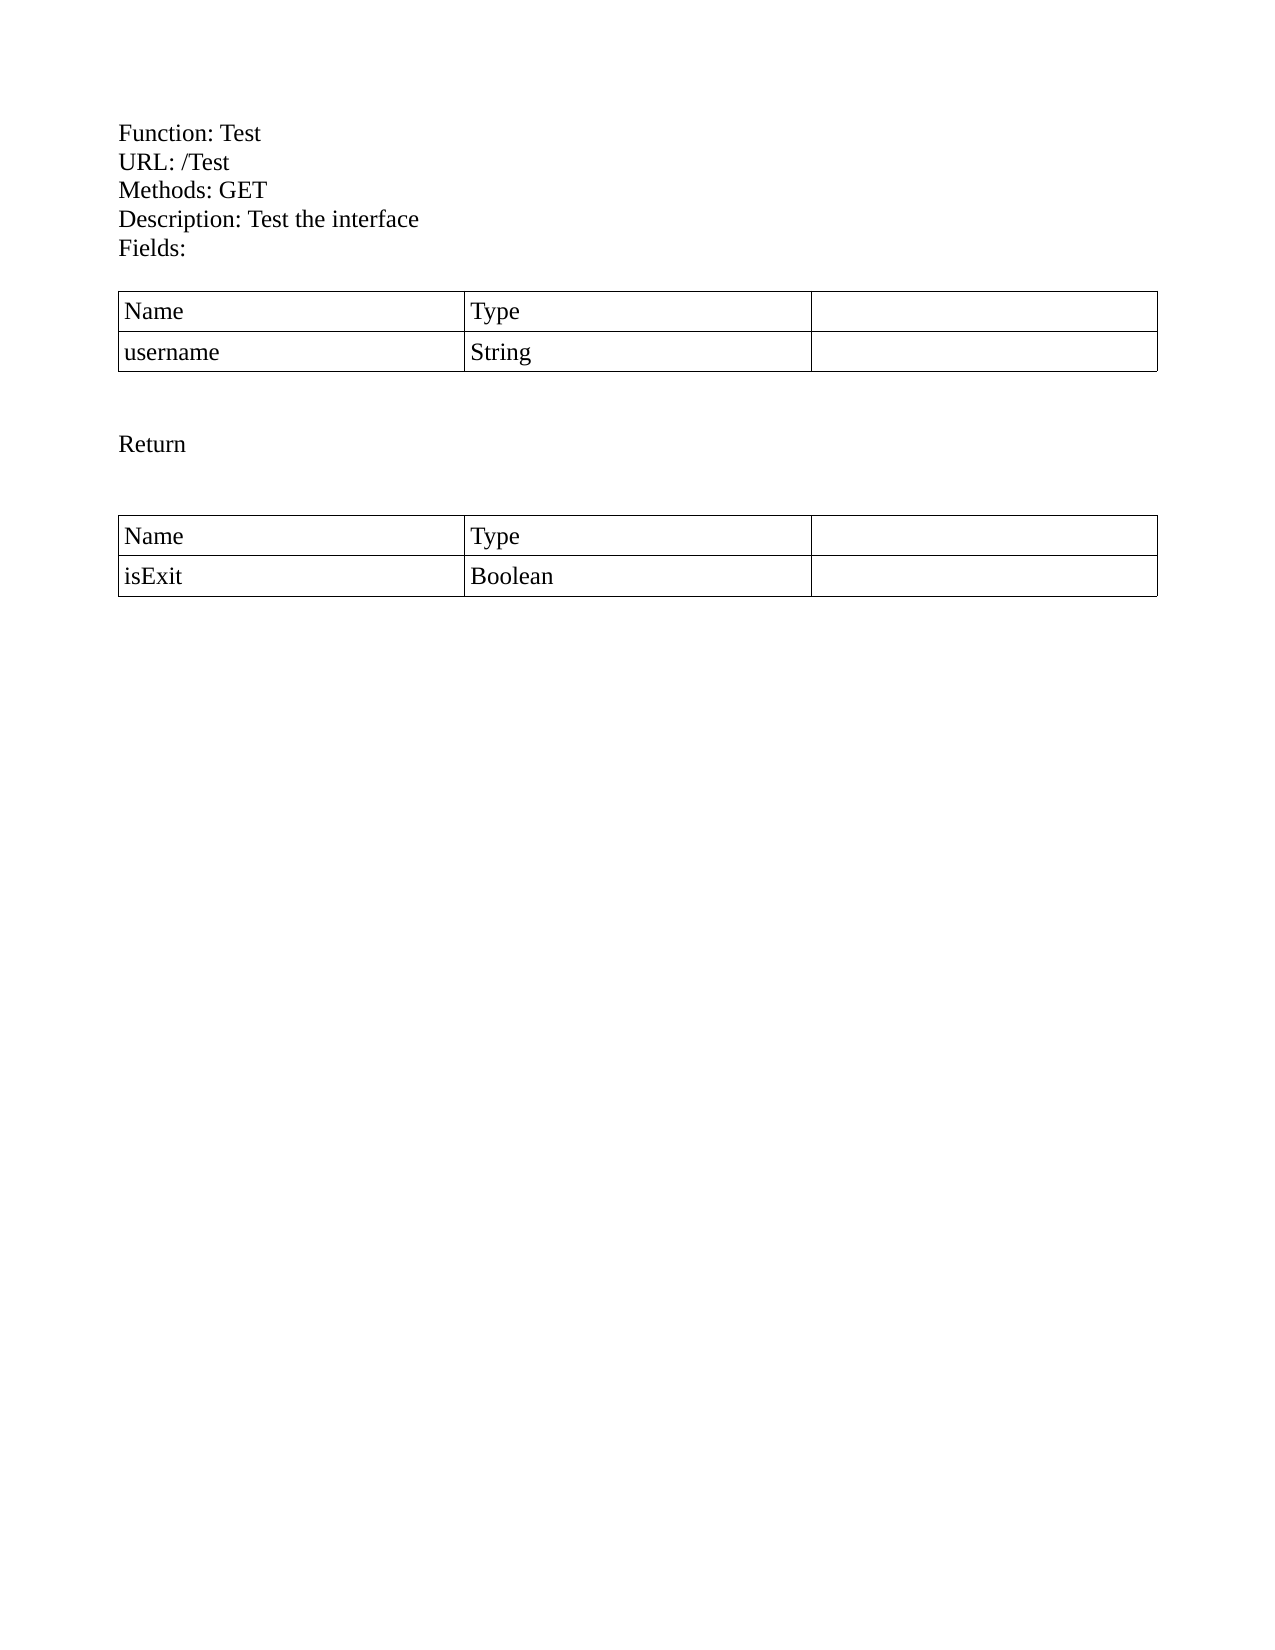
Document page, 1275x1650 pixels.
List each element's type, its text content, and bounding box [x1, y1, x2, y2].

text Return [118, 429, 1157, 458]
text Fields: [118, 233, 1157, 262]
table_cell username [119, 332, 464, 371]
table_cell [812, 556, 1157, 596]
text Methods: GET [118, 176, 1157, 204]
table_header Name [119, 292, 464, 331]
table_header Name [119, 516, 464, 555]
table_header [812, 516, 1157, 555]
text Function: Test [118, 118, 1157, 147]
table_header [812, 292, 1157, 331]
table_cell Boolean [465, 556, 811, 596]
text URL: /Test [118, 147, 1157, 176]
table_header Type [465, 292, 811, 331]
text Description: Test the interface [118, 204, 1157, 233]
table_header Type [465, 516, 811, 555]
table_cell String [465, 332, 811, 371]
table_cell isExit [119, 556, 464, 596]
table_cell [812, 332, 1157, 371]
